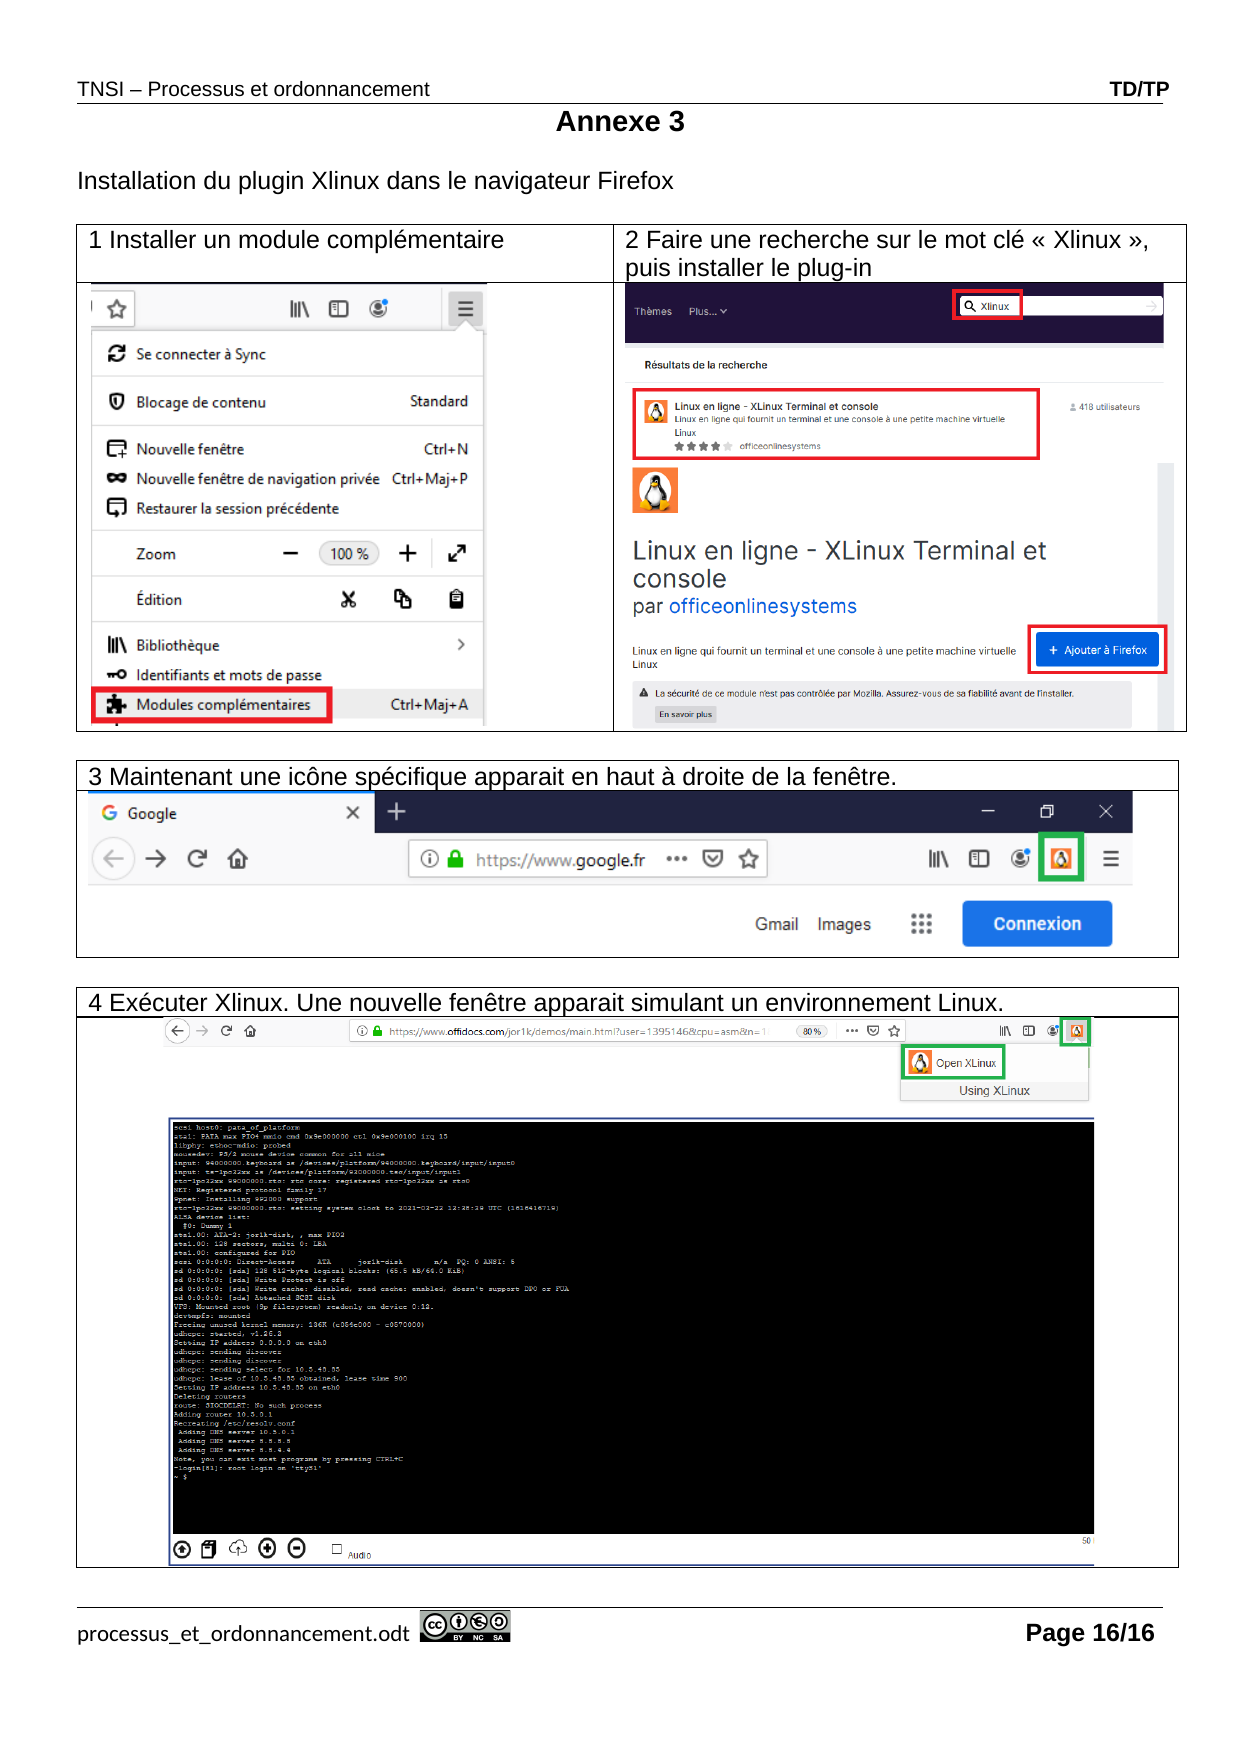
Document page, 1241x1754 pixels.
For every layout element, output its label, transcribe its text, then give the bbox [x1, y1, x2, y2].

table_header 3 Maintenant une icône spécifique apparait en haut à droite de la fenêtre. [77, 761, 1178, 790]
table_header 4 Exécuter Xlinux. Une nouvelle fenêtre apparait simulant un environnement Linux. [77, 988, 1178, 1016]
table_cell [1133, 791, 1178, 957]
picture [419, 1610, 511, 1642]
picture [163, 1017, 1095, 1567]
text Annexe 3 [77, 104, 1163, 137]
text Installation du plugin Xlinux dans le navigateur Firefox [77, 166, 1163, 195]
table_cell [77, 283, 613, 731]
table_header 2 Faire une recherche sur le mot clé « Xlinux », puis installer le plug-in [614, 225, 1186, 282]
picture [91, 283, 488, 726]
table_header 1 Installer un module complémentaire [77, 225, 613, 282]
table_cell [1164, 283, 1186, 731]
table_cell [77, 791, 88, 957]
table_cell [77, 1018, 163, 1567]
table_cell [1095, 1018, 1178, 1567]
table_cell [614, 283, 625, 731]
